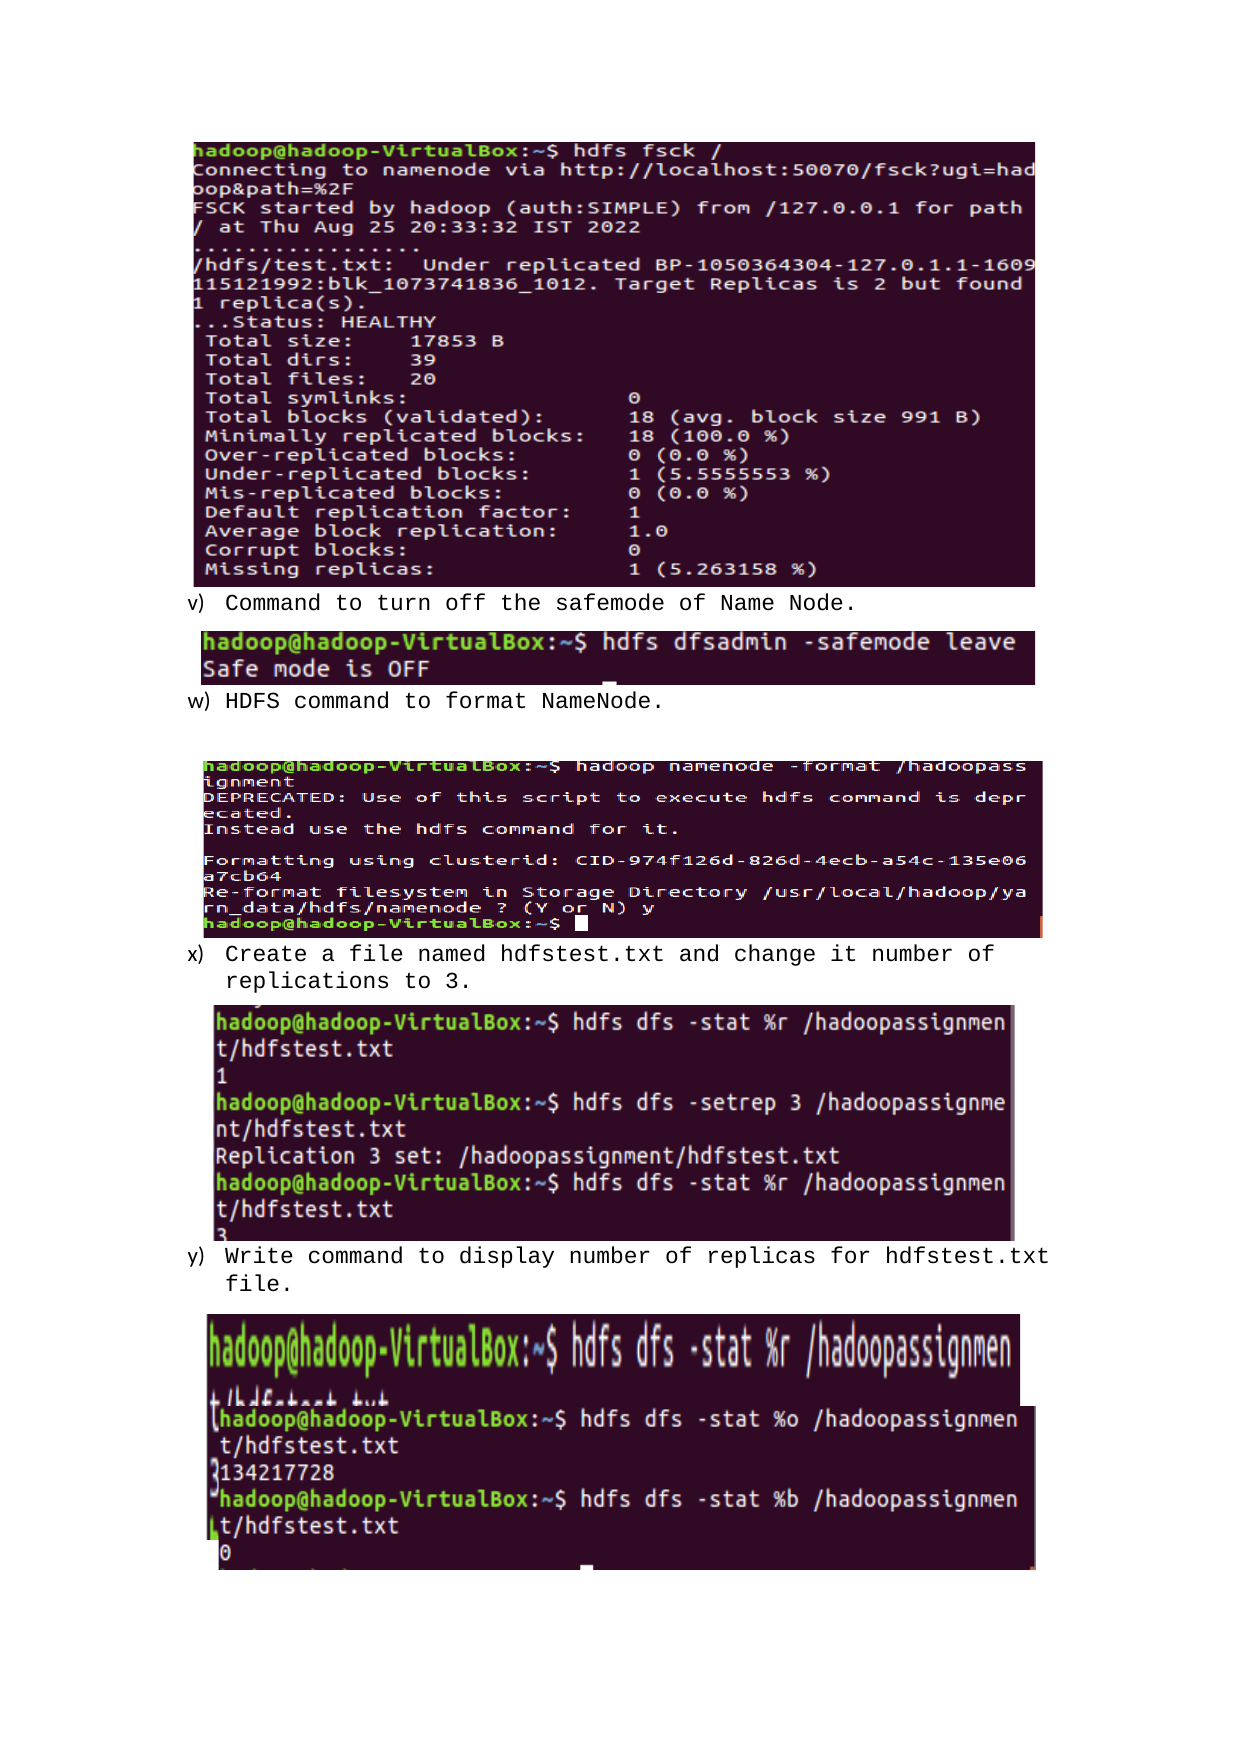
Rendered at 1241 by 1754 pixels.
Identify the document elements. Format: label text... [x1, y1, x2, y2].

list Create a file named hdfstest.txt and change it number of replications to 3. [187, 734, 1090, 996]
list HDFS command to format NameNode. [187, 635, 1090, 715]
list Write command to display number of replicas for hdfstest.txt file. [187, 1014, 1090, 1298]
list Command to turn off the safemode of Name Node. [187, 150, 1090, 617]
